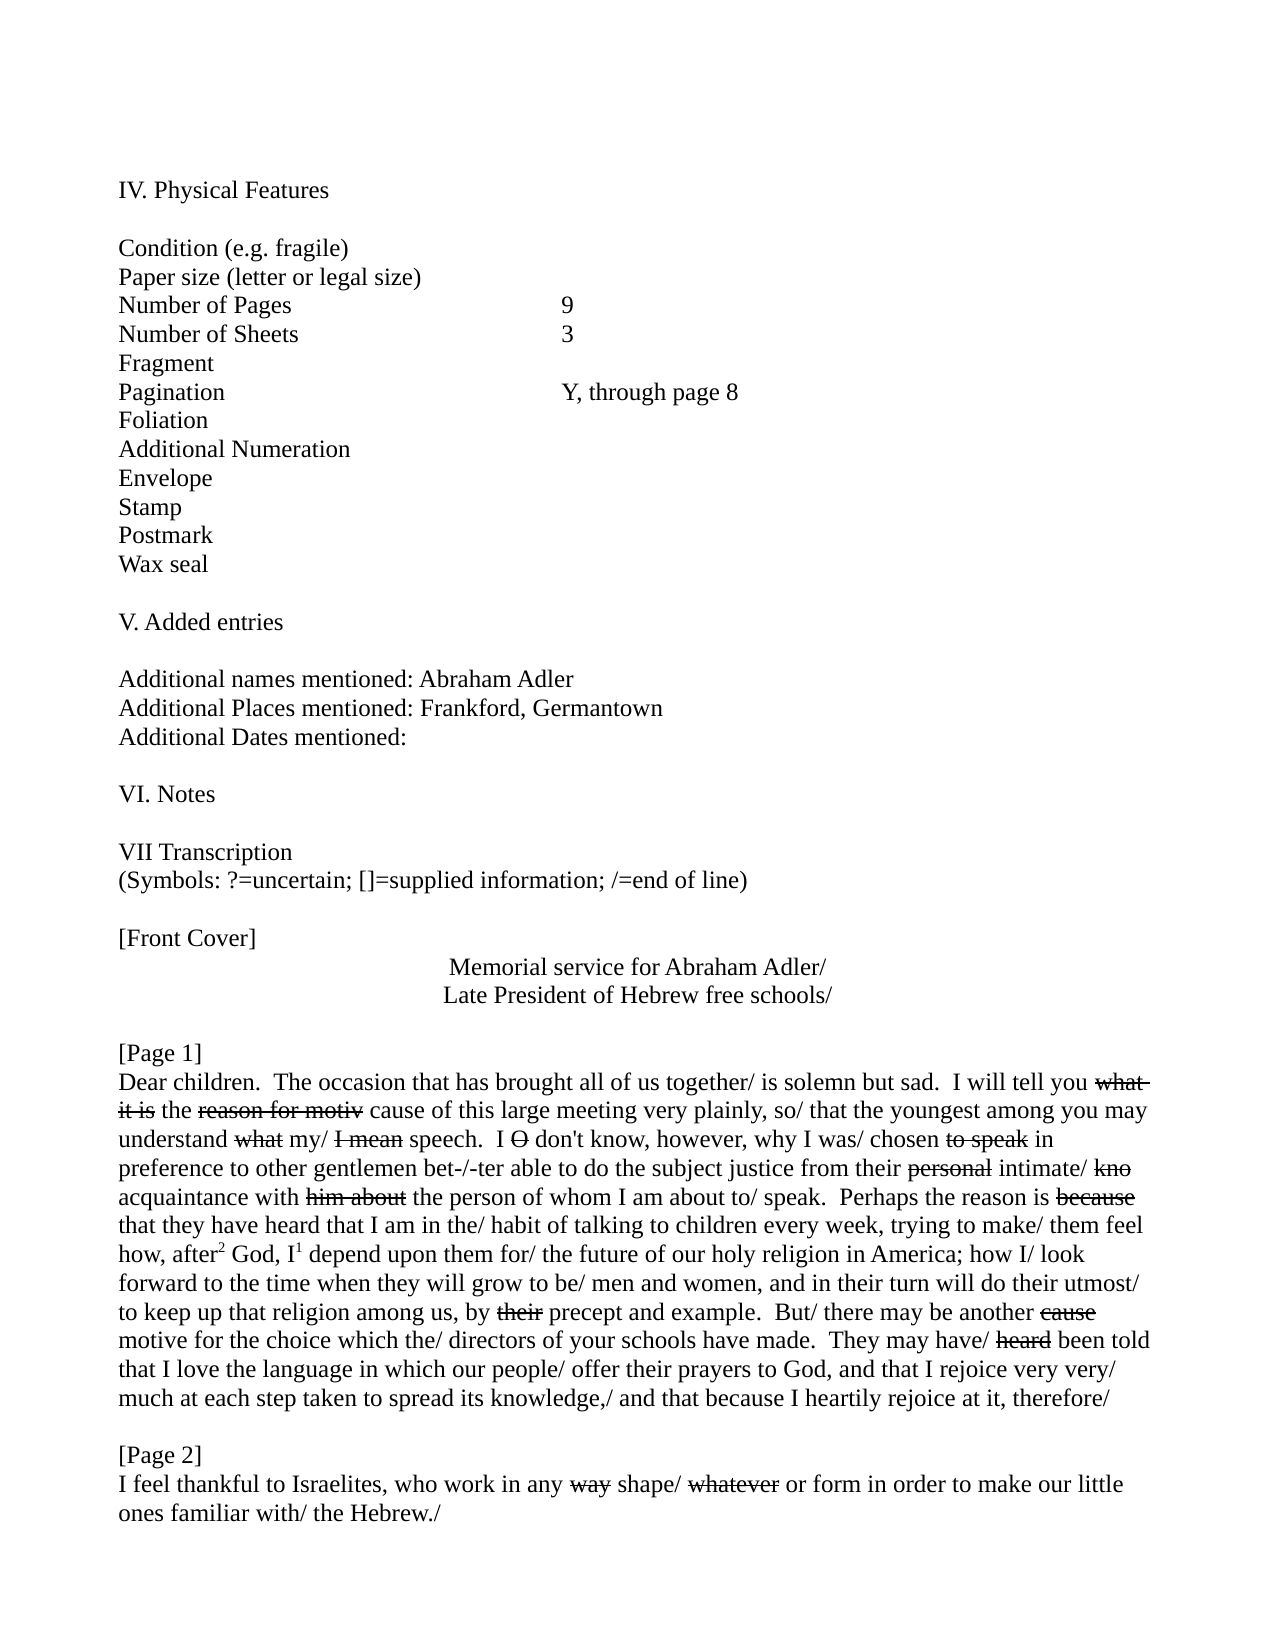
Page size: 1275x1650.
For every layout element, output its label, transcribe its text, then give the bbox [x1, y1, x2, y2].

text Additional Numeration [118, 434, 1157, 463]
text Late President of Hebrew free schools/ [118, 981, 1157, 1009]
text Stamp [118, 492, 1157, 521]
text [Page 1] [118, 1038, 1157, 1067]
text (Symbols: ?=uncertain; []=supplied information; /=end of line) [118, 866, 1157, 894]
text Envelope [118, 463, 1157, 492]
text [Front Cover] [118, 923, 1157, 952]
text Fragment [118, 348, 1157, 377]
text Additional Places mentioned: Frankford, Germantown [118, 693, 1157, 722]
text Memorial service for Abraham Adler/ [118, 952, 1157, 981]
text Dear children. The occasion that has brought all of us together/ is solemn but sad. I will tell you what it is the reason for motiv cause of this large meeting very plainly, so/ that the youngest among you may understand what my/ I mean speech. I O don't know, however, why I was/ chosen to speak in preference to other gentlemen bet-/-ter able to do the subject justice from their personal intimate/ kno acquaintance with him about the person of whom I am about to/ speak. Perhaps the reason is because that they have heard that I am in the/ habit of talking to children every week, trying to make/ them feel how, after2 God, I1 depend upon them for/ the future of our holy religion in America; how I/ look forward to the time when they will grow to be/ men and women, and in their turn will do their utmost/ to keep up that religion among us, by their precept and example. But/ there may be another cause motive for the choice which the/ directors of your schools have made. They may have/ heard been told that I love the language in which our people/ offer their prayers to God, and that I rejoice very very/ much at each step taken to spread its knowledge,/ and that because I heartily rejoice at it, therefore/ [118, 1067, 1157, 1412]
text VII Transcription [118, 837, 1157, 866]
text Postma rk [118, 521, 1157, 549]
text [Page 2] [118, 1441, 1157, 1469]
text V. Added entries [118, 607, 1157, 636]
text Paper size (letter or legal size) [118, 262, 1157, 291]
text IV. Physical Features [118, 176, 1157, 204]
text I feel thankful to Israelites, who work in any way shape/ whatever or form in order to make our little ones familiar with/ the Hebrew./ [118, 1469, 1157, 1527]
text Wax seal [118, 549, 1157, 578]
text Foliation [118, 406, 1157, 434]
text VI. Notes [118, 779, 1157, 808]
text Number of Sheets 3 [118, 319, 1157, 348]
text Pagination Y, through page 8 [118, 377, 1157, 406]
text Additional Dates mentioned: [118, 722, 1157, 751]
text Number of Pages 9 [118, 291, 1157, 319]
text Condition (e.g. fragile) [118, 233, 1157, 262]
text Additional names mentioned: Abraham Adler [118, 664, 1157, 693]
